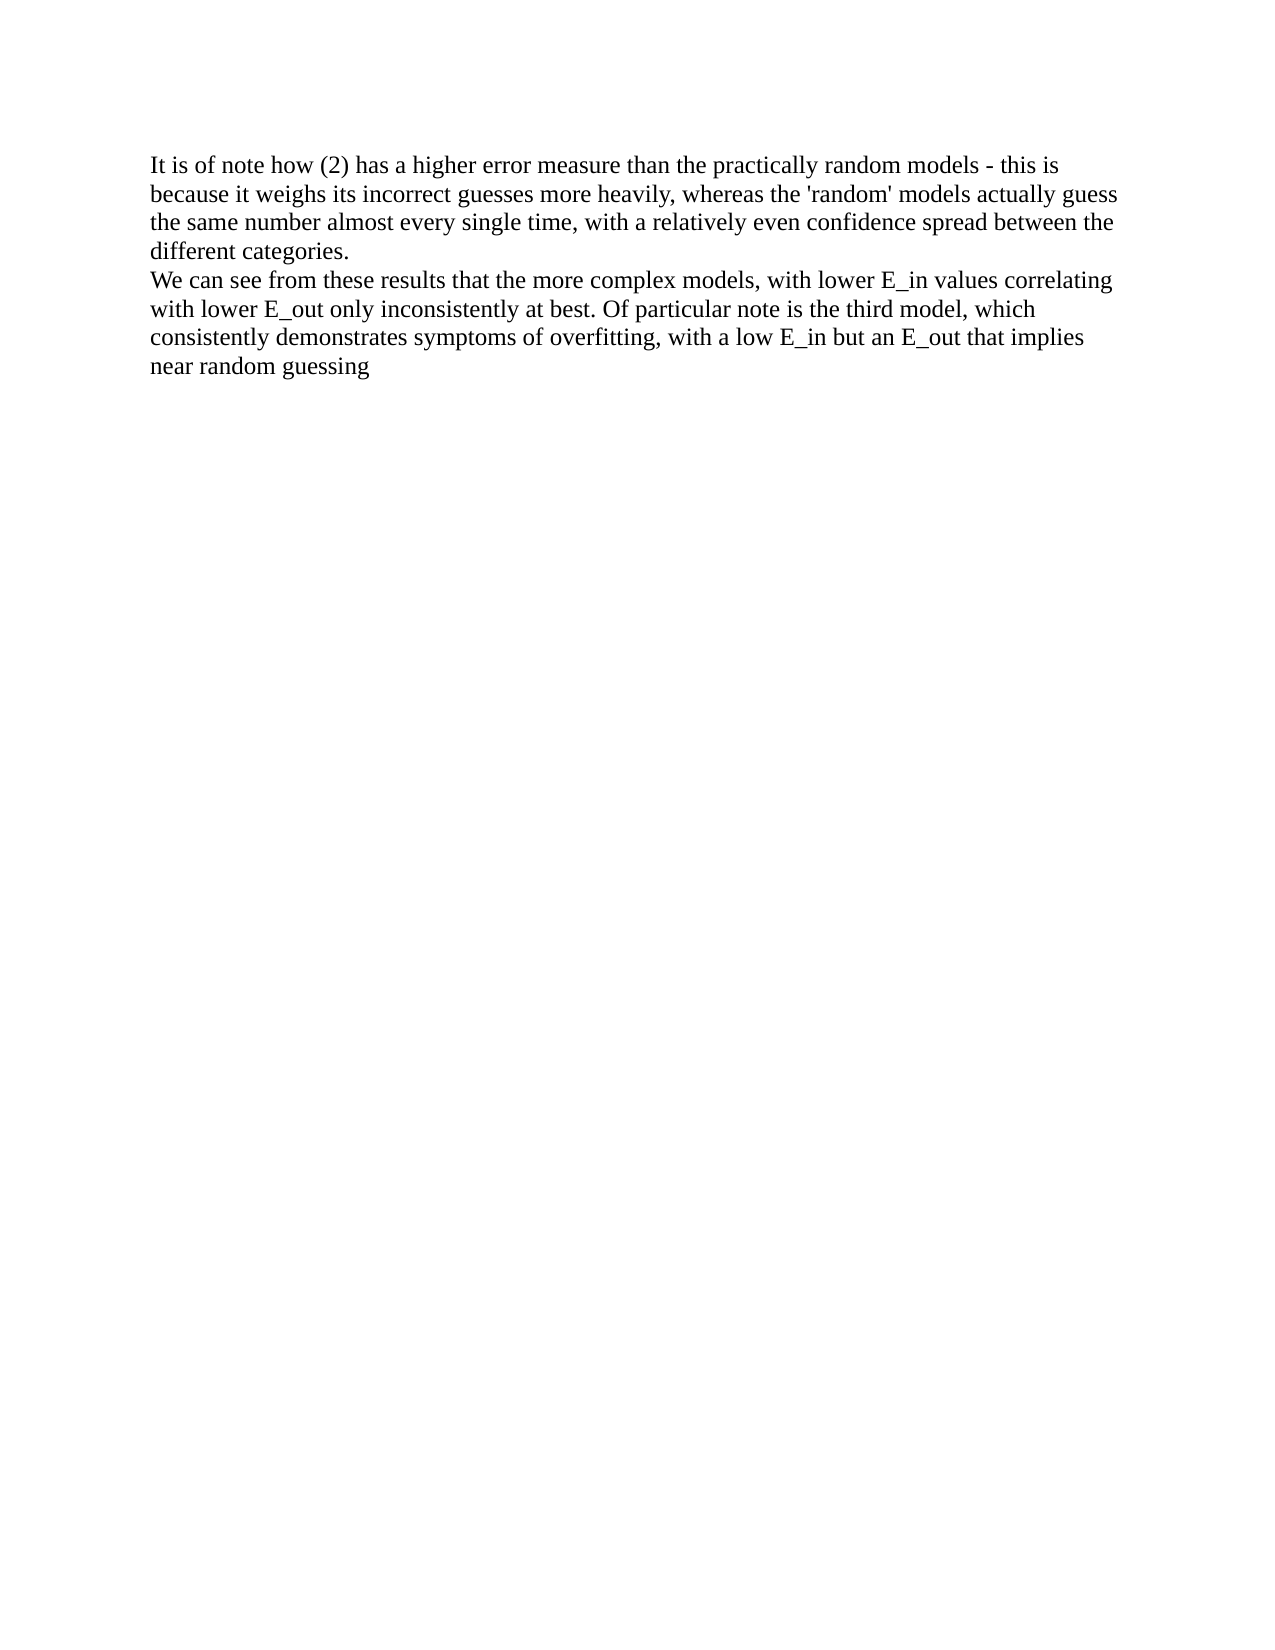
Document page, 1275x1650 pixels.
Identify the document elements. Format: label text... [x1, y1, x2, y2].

text We can see from these results that the more complex models, with lower E_in values correlating with lower E_out only inconsistently at best. Of particular note is the third model, which consistently demonstrates symptoms of overfitting, with a low E_in but an E_out that implies near random guessing [150, 265, 1125, 380]
text It is of note how (2) has a higher error measure than the practically random models - this is because it weighs its incorrect guesses more heavily, whereas the 'random' models actually guess the same number almost every single time, with a relatively even confidence spread between the different categories. [150, 150, 1125, 265]
